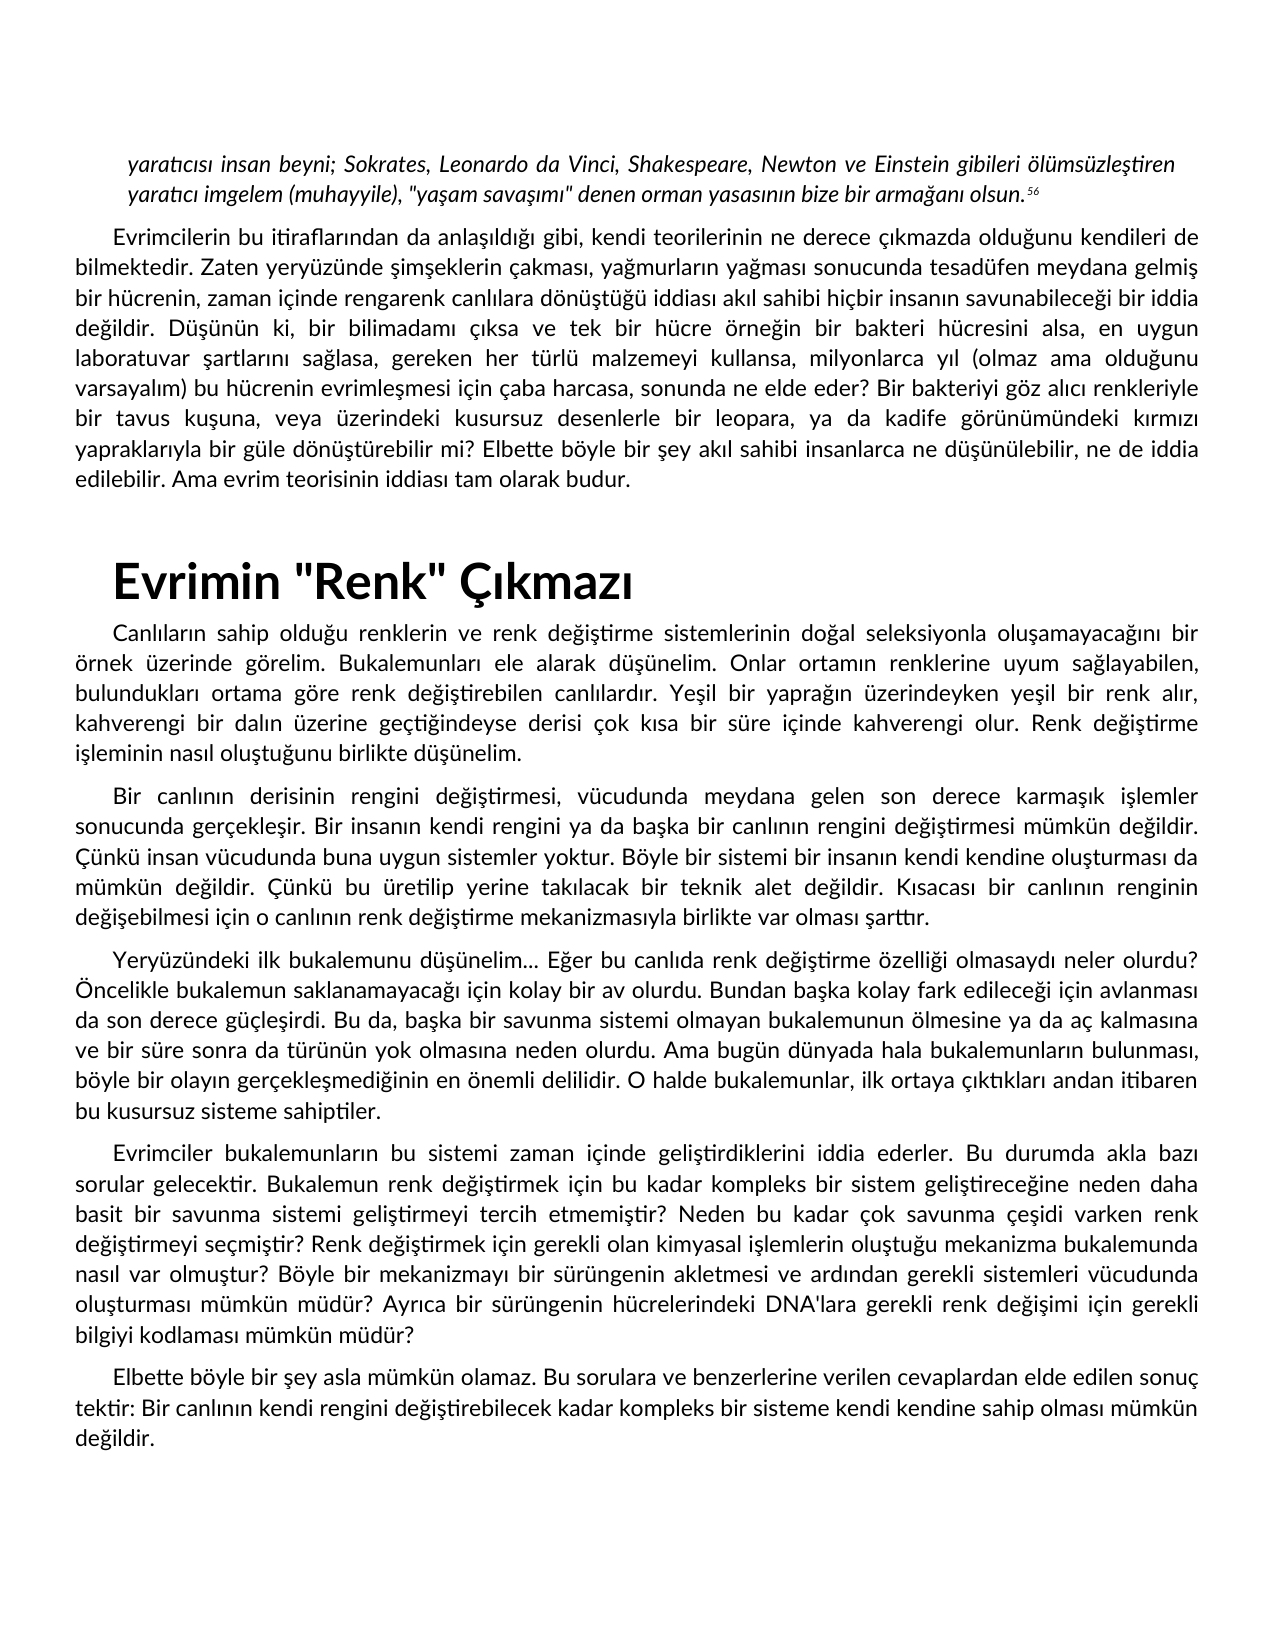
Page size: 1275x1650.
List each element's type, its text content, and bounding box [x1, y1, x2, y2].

text yaratıcısı insan beyni; Sokrates, Leonardo da Vinci, Shakespeare, Newton ve Einstein gibileri ölümsüzleştiren yaratıcı imgelem (muhayyile), "yaşam savaşımı" denen orman yasasının bize bir armağanı olsun.56 [127, 150, 1177, 208]
text Elbette böyle bir şey asla mümkün olamaz. Bu sorulara ve benzerlerine verilen cevaplardan elde edilen sonuç tektir: Bir canlının kendi rengini değiştirebilecek kadar kompleks bir sisteme kendi kendine sahip olması mümkün değildir. [75, 1363, 1200, 1451]
text Yeryüzündeki ilk bukalemunu düşünelim... Eğer bu canlıda renk değiştirme özelliği olmasaydı neler olurdu? Öncelikle bukalemun saklanamayacağı için kolay bir av olurdu. Bundan başka kolay fark edileceği için avlanması da son derece güçleşirdi. Bu da, başka bir savunma sistemi olmayan bukalemunun ölmesine ya da aç kalmasına ve bir süre sonra da türünün yok olmasına neden olurdu. Ama bugün dünyada hala bukalemunların bulunması, böyle bir olayın gerçekleşmediğinin en önemli delilidir. O halde bukalemunlar, ilk ortaya çıktıkları andan itibaren bu kusursuz sisteme sahiptiler. [75, 945, 1200, 1124]
subtitle Evrimin "Renk" Çıkmazı [112, 550, 1200, 610]
text Bir canlının derisinin rengini değiştirmesi, vücudunda meydana gelen son derece karmaşık işlemler sonucunda gerçekleşir. Bir insanın kendi rengini ya da başka bir canlının rengini değiştirmesi mümkün değildir. Çünkü insan vücudunda buna uygun sistemler yoktur. Böyle bir sistemi bir insanın kendi kendine oluşturması da mümkün değildir. Çünkü bu üretilip yerine takılacak bir teknik alet değildir. Kısacası bir canlının renginin değişebilmesi için o canlının renk değiştirme mekanizmasıyla birlikte var olması şarttır. [75, 782, 1200, 930]
text Evrimcilerin bu itiraflarından da anlaşıldığı gibi, kendi teorilerinin ne derece çıkmazda olduğunu kendileri de bilmektedir. Zaten yeryüzünde şimşeklerin çakması, yağmurların yağması sonucunda tesadüfen meydana gelmiş bir hücrenin, zaman içinde rengarenk canlılara dönüştüğü iddiası akıl sahibi hiçbir insanın savunabileceği bir iddia değildir. Düşünün ki, bir bilimadamı çıksa ve tek bir hücre örneğin bir bakteri hücresini alsa, en uygun laboratuvar şartlarını sağlasa, gereken her türlü malzemeyi kullansa, milyonlarca yıl (olmaz ama olduğunu varsayalım) bu hücrenin evrimleşmesi için çaba harcasa, sonunda ne elde eder? Bir bakteriyi göz alıcı renkleriyle bir tavus kuşuna, veya üzerindeki kusursuz desenlerle bir leopara, ya da kadife görünümündeki kırmızı yapraklarıyla bir güle dönüştürebilir mi? Elbette böyle bir şey akıl sahibi insanlarca ne düşünülebilir, ne de iddia edilebilir. Ama evrim teorisinin iddiası tam olarak budur. [75, 223, 1200, 492]
text Evrimciler bukalemunların bu sistemi zaman içinde geliştirdiklerini iddia ederler. Bu durumda akla bazı sorular gelecektir. Bukalemun renk değiştirmek için bu kadar kompleks bir sistem geliştireceğine neden daha basit bir savunma sistemi geliştirmeyi tercih etmemiştir? Neden bu kadar çok savunma çeşidi varken renk değiştirmeyi seçmiştir? Renk değiştirmek için gerekli olan kimyasal işlemlerin oluştuğu mekanizma bukalemunda nasıl var olmuştur? Böyle bir mekanizmayı bir sürüngenin akletmesi ve ardından gerekli sistemleri vücudunda oluşturması mümkün müdür? Ayrıca bir sürüngenin hücrelerindeki DNA'lara gerekli renk değişimi için gerekli bilgiyi kodlaması mümkün müdür? [75, 1139, 1200, 1348]
text Canlıların sahip olduğu renklerin ve renk değiştirme sistemlerinin doğal seleksiyonla oluşamayacağını bir örnek üzerinde görelim. Bukalemunları ele alarak düşünelim. Onlar ortamın renklerine uyum sağlayabilen, bulundukları ortama göre renk değiştirebilen canlılardır. Yeşil bir yaprağın üzerindeyken yeşil bir renk alır, kahverengi bir dalın üzerine geçtiğindeyse derisi çok kısa bir süre içinde kahverengi olur. Renk değiştirme işleminin nasıl oluştuğunu birlikte düşünelim. [75, 618, 1200, 767]
